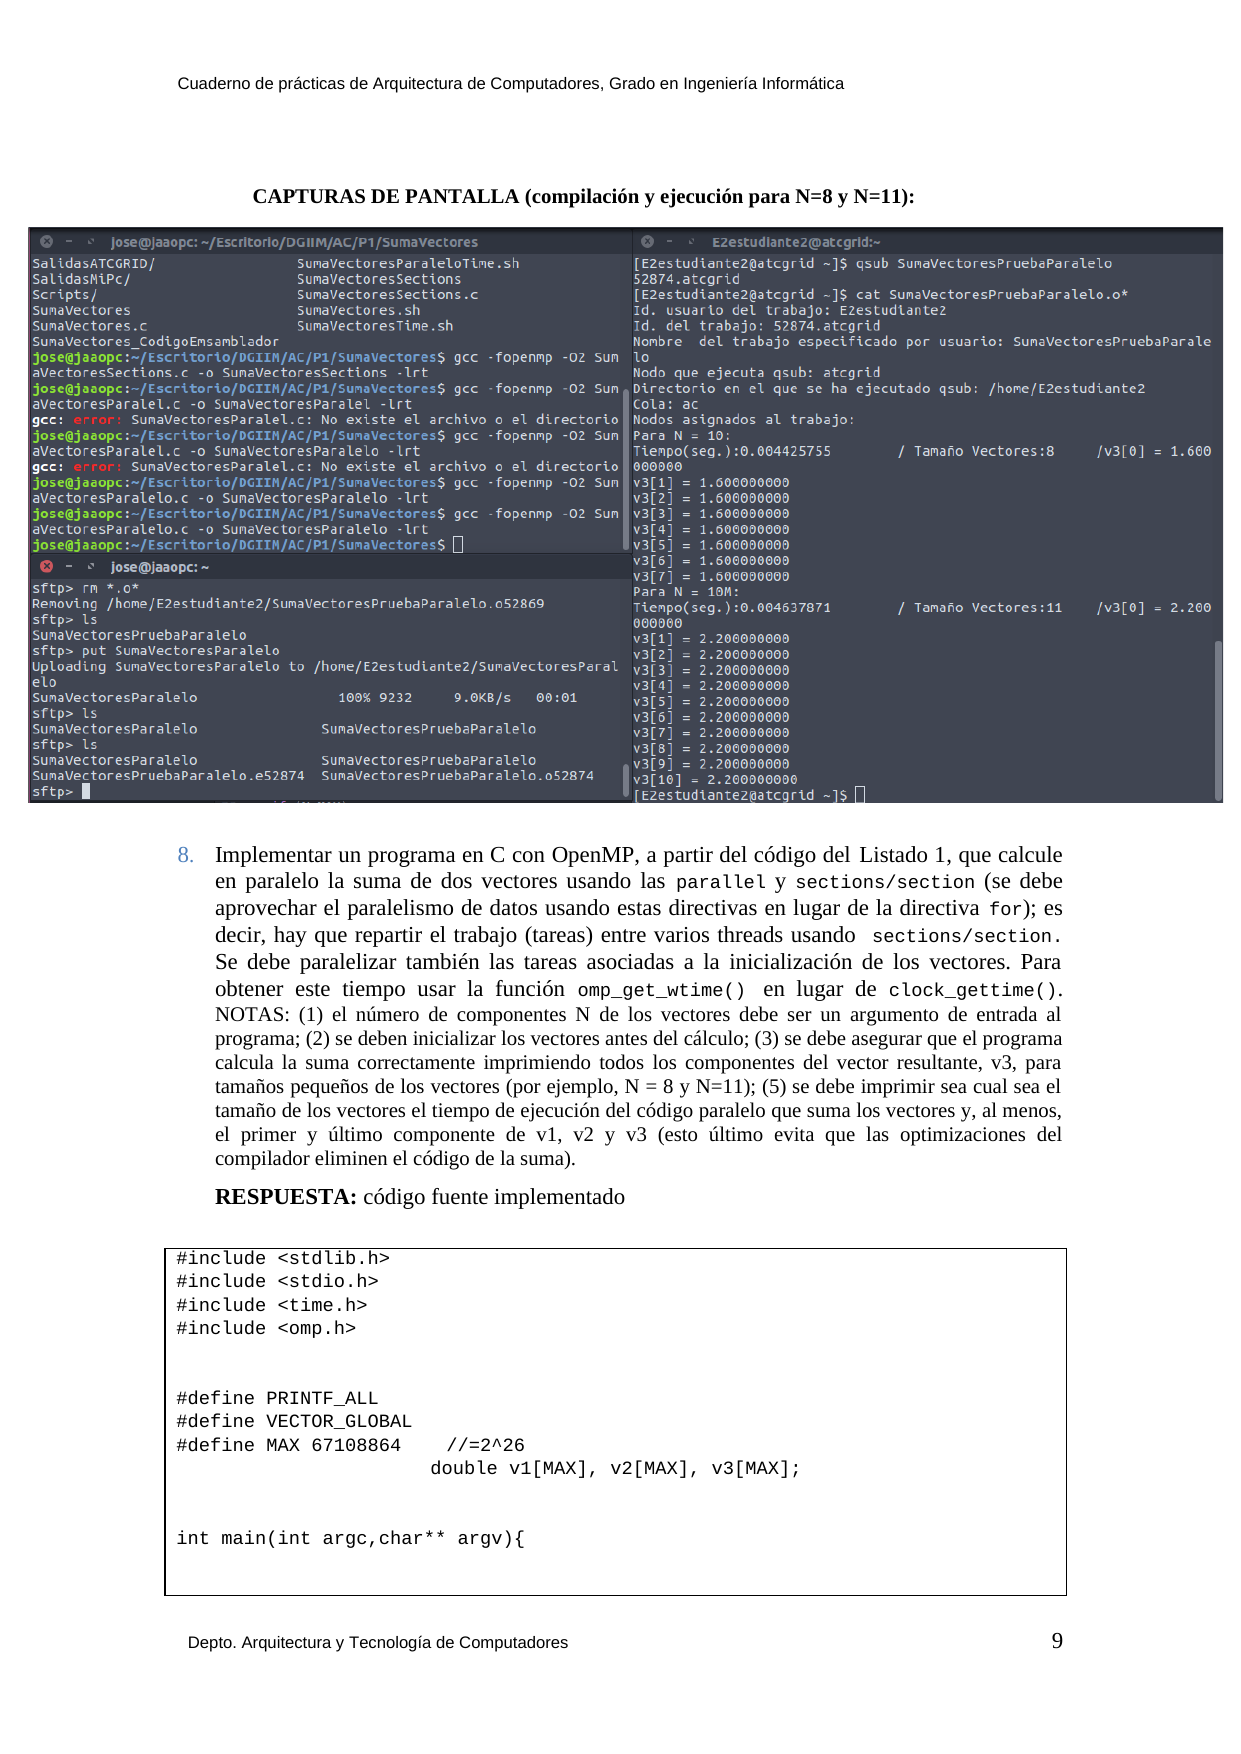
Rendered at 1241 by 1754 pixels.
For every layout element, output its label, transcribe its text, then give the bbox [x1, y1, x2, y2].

text RESPUESTA: código fuente implementado [215, 1183, 1063, 1209]
table_header #include <stdlib.h> #include <stdio.h> #include <time.h> #include <omp.h> #define PRINTF_ALL #define VECTOR_GLOBAL #define MAX 67108864 //=2^26 double v1[MAX], v2[MAX], v3[MAX]; int main(int argc,char** argv){ [166, 1249, 1066, 1595]
picture [28, 227, 1224, 803]
text CAPTURAS DE PANTALLA (compilación y ejecución para N=8 y N=11): [252, 184, 1063, 208]
list Implementar un programa en C con OpenMP, a partir del código del Listado 1, que calcule en paralelo la suma de dos vectores usando las parallel y sections/section (se debe aprovechar el paralelismo de datos usando estas directivas en lugar de la directiva for); es decir, hay que repartir el trabajo (tareas) entre varios threads usando sections/section. Se debe paralelizar también las tareas asociadas a la inicialización de los vectores. Para obtener este tiempo usar la función omp_get_wtime() en lugar de clock_gettime(). NOTAS: (1) el número de componentes N de los vectores debe ser un argumento de entrada al programa; (2) se deben inicializar los vectores antes del cálculo; (3) se debe asegurar que el programa calcula la suma correctamente imprimiendo todos los componentes del vector resultante, v3, para tamaños pequeños de los vectores (por ejemplo, N = 8 y N=11); (5) se debe imprimir sea cual sea el tamaño de los vectores el tiempo de ejecución del código paralelo que suma los vectores y, al menos, el primer y último componente de v1, v2 y v3 (esto último evita que las optimizaciones del compilador eliminen el código de la suma). [177, 841, 1063, 1170]
